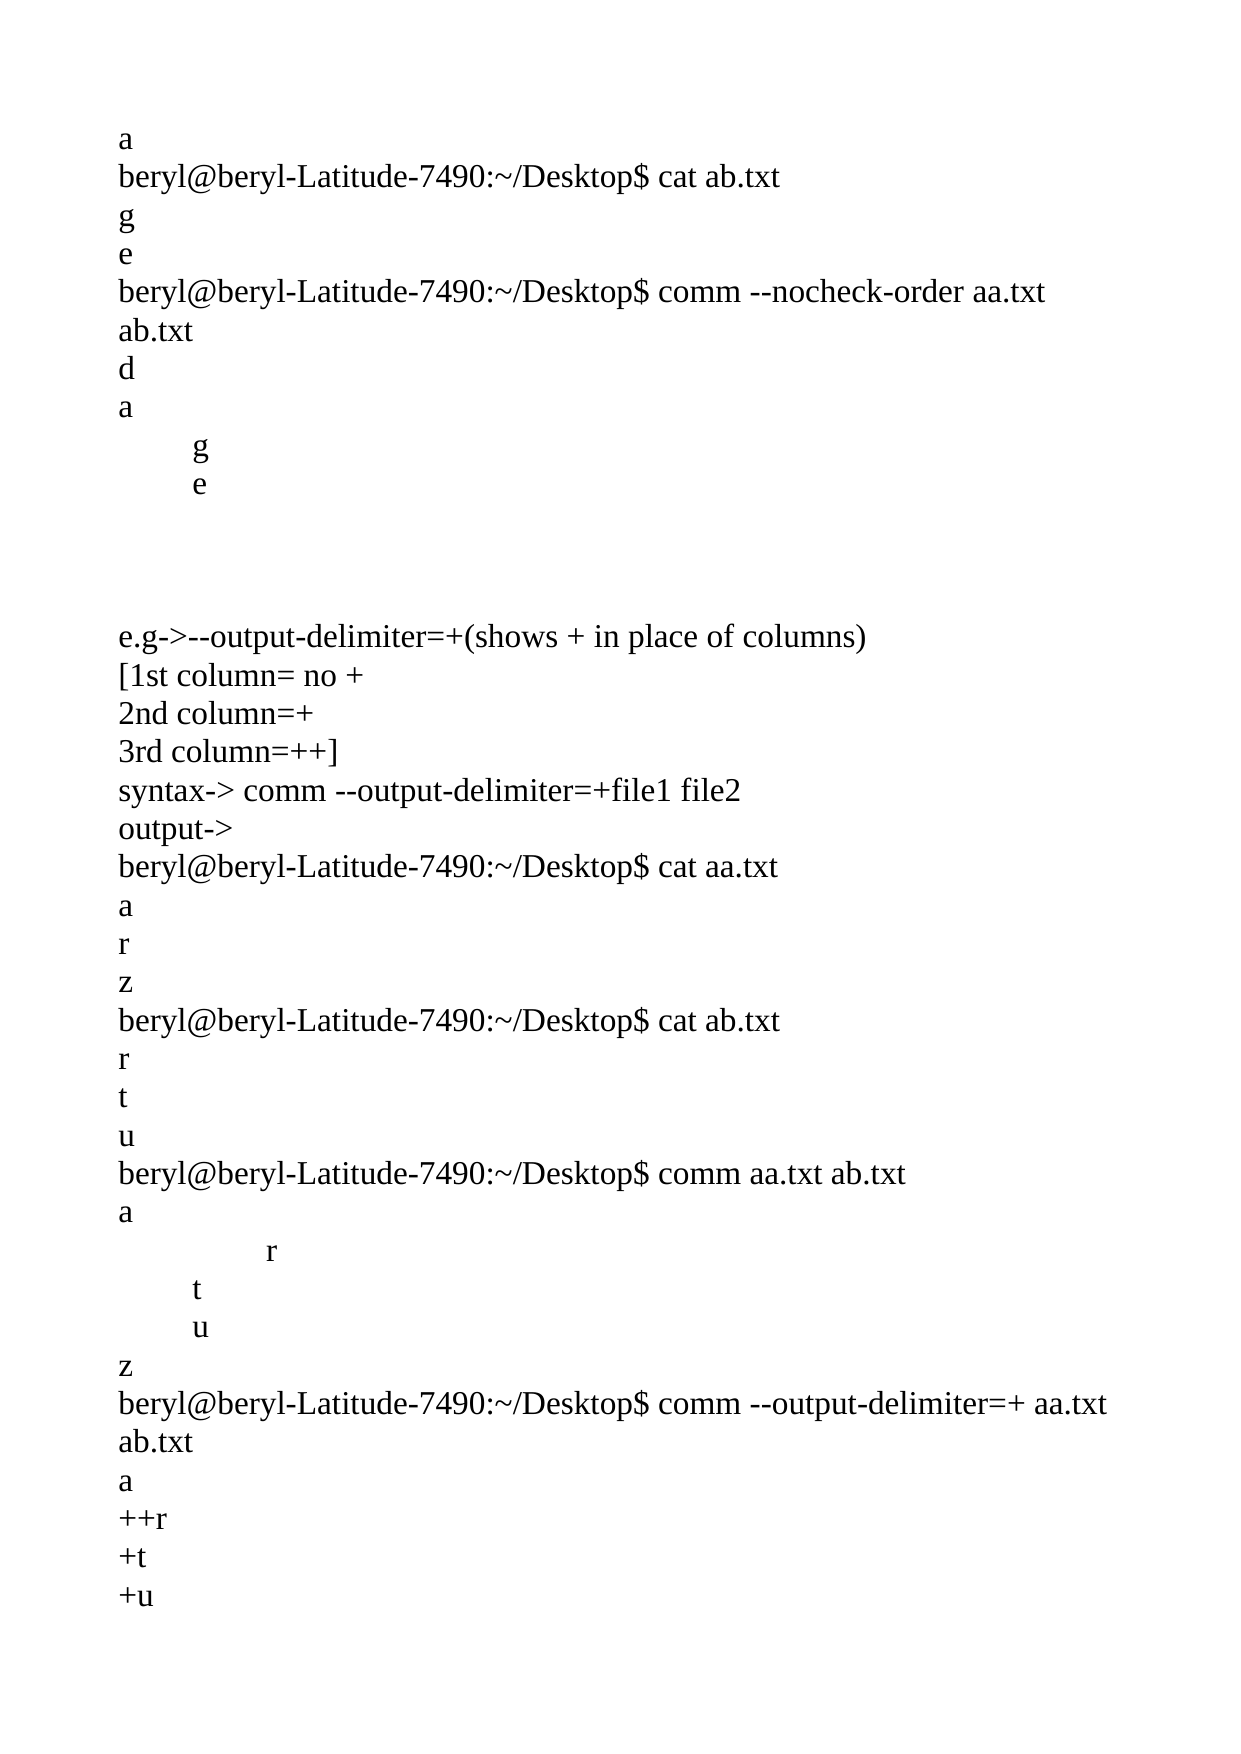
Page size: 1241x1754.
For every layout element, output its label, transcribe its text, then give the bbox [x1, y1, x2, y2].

text beryl@beryl-Latitude-7490:~/Desktop$ comm --output-delimiter=+ aa.txt ab.txt [118, 1383, 1122, 1460]
text output-> [118, 808, 1122, 846]
text u [118, 1115, 1122, 1153]
text e [118, 233, 1122, 271]
text 2nd column=+ [118, 693, 1122, 731]
text t [118, 1076, 1122, 1115]
text u [118, 1306, 1122, 1345]
text r [118, 923, 1122, 961]
text r [118, 1038, 1122, 1076]
text z [118, 1345, 1122, 1383]
text 3rd column=++] [118, 731, 1122, 770]
text ++r [118, 1498, 1122, 1536]
text +u [118, 1575, 1122, 1613]
text beryl@beryl-Latitude-7490:~/Desktop$ comm aa.txt ab.txt [118, 1153, 1122, 1191]
text beryl@beryl-Latitude-7490:~/Desktop$ cat ab.txt [118, 156, 1122, 195]
text beryl@beryl-Latitude-7490:~/Desktop$ cat ab.txt [118, 1000, 1122, 1038]
text +t [118, 1536, 1122, 1575]
text t [118, 1268, 1122, 1306]
text a [118, 885, 1122, 923]
text r [118, 1230, 1122, 1268]
text beryl@beryl-Latitude-7490:~/Desktop$ comm --nocheck-order aa.txt ab.txt [118, 271, 1122, 348]
text g [118, 195, 1122, 233]
text [1st column= no + [118, 655, 1122, 693]
text a [118, 1460, 1122, 1498]
text beryl@beryl-Latitude-7490:~/Desktop$ cat aa.txt [118, 846, 1122, 885]
text g [118, 425, 1122, 463]
text a [118, 386, 1122, 425]
text d [118, 348, 1122, 386]
text a [118, 118, 1122, 156]
text syntax-> comm --output-delimiter=+file1 file2 [118, 770, 1122, 808]
text z [118, 961, 1122, 1000]
text e.g->--output-delimiter=+(shows + in place of columns) [118, 616, 1122, 655]
text e [118, 463, 1122, 501]
text a [118, 1191, 1122, 1230]
